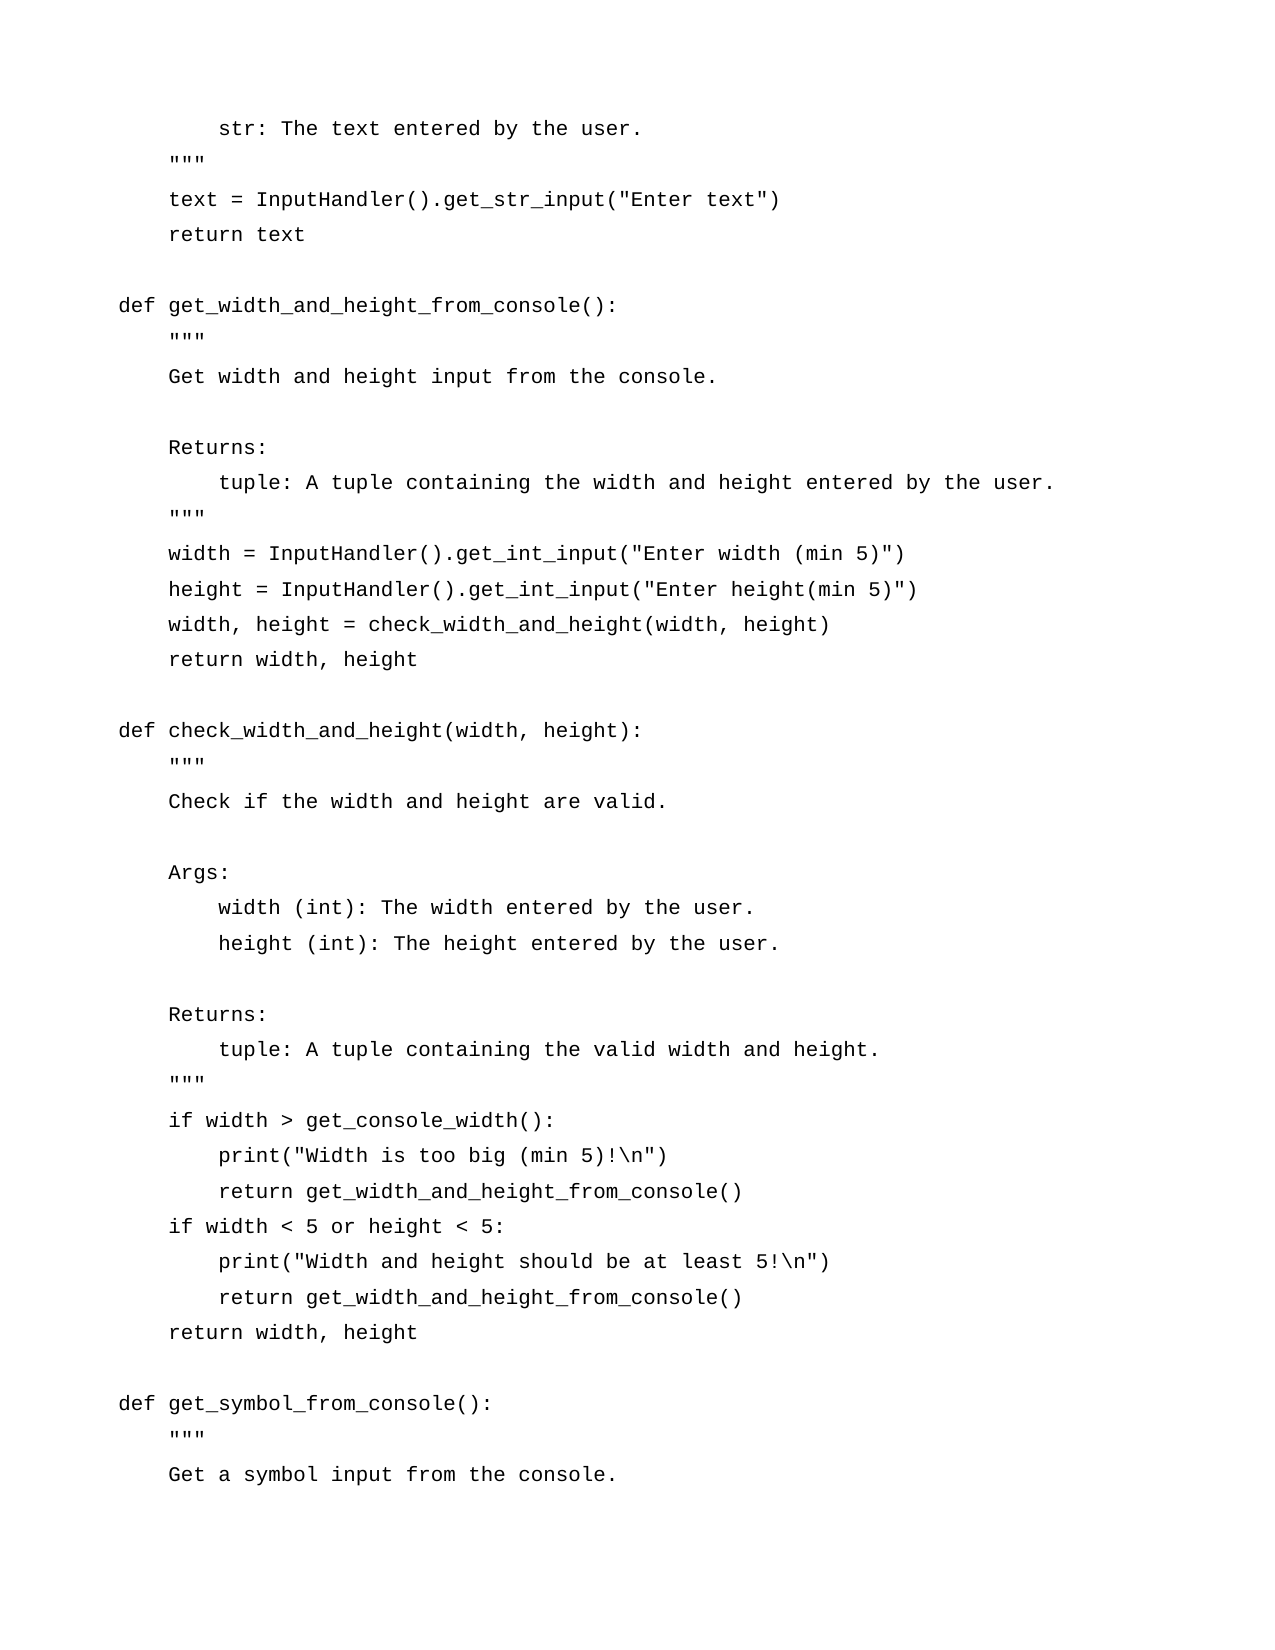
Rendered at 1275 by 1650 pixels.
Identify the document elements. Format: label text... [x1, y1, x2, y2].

text Returns: [118, 1003, 1157, 1027]
text height (int): The height entered by the user. [118, 933, 1157, 956]
text return text [118, 224, 1157, 248]
text def check_width_and_height(width, height): [118, 720, 1157, 744]
text """ [118, 756, 1157, 779]
text """ [118, 153, 1157, 177]
text tuple: A tuple containing the valid width and height. [118, 1039, 1157, 1063]
text """ [118, 1428, 1157, 1452]
text print("Width is too big (min 5)!\n") [118, 1145, 1157, 1169]
text text = InputHandler().get_str_input("Enter text") [118, 189, 1157, 213]
text def get_symbol_from_console(): [118, 1393, 1157, 1417]
text Check if the width and height are valid. [118, 791, 1157, 815]
text return width, height [118, 649, 1157, 673]
text width = InputHandler().get_int_input("Enter width (min 5)") [118, 543, 1157, 567]
text return get_width_and_height_from_console() [118, 1287, 1157, 1311]
text height = InputHandler().get_int_input("Enter height(min 5)") [118, 578, 1157, 602]
text Returns: [118, 437, 1157, 461]
text if width < 5 or height < 5: [118, 1216, 1157, 1240]
text def get_width_and_height_from_console(): [118, 295, 1157, 319]
text Get a symbol input from the console. [118, 1464, 1157, 1488]
text Get width and height input from the console. [118, 366, 1157, 390]
text width (int): The width entered by the user. [118, 897, 1157, 921]
text if width > get_console_width(): [118, 1110, 1157, 1133]
text return width, height [118, 1322, 1157, 1346]
text str: The text entered by the user. [118, 118, 1157, 142]
text tuple: A tuple containing the width and height entered by the user. [118, 472, 1157, 496]
text print("Width and height should be at least 5!\n") [118, 1251, 1157, 1275]
text width, height = check_width_and_height(width, height) [118, 614, 1157, 638]
text Args: [118, 862, 1157, 886]
text """ [118, 508, 1157, 531]
text """ [118, 331, 1157, 354]
text return get_width_and_height_from_console() [118, 1181, 1157, 1204]
text """ [118, 1074, 1157, 1098]
